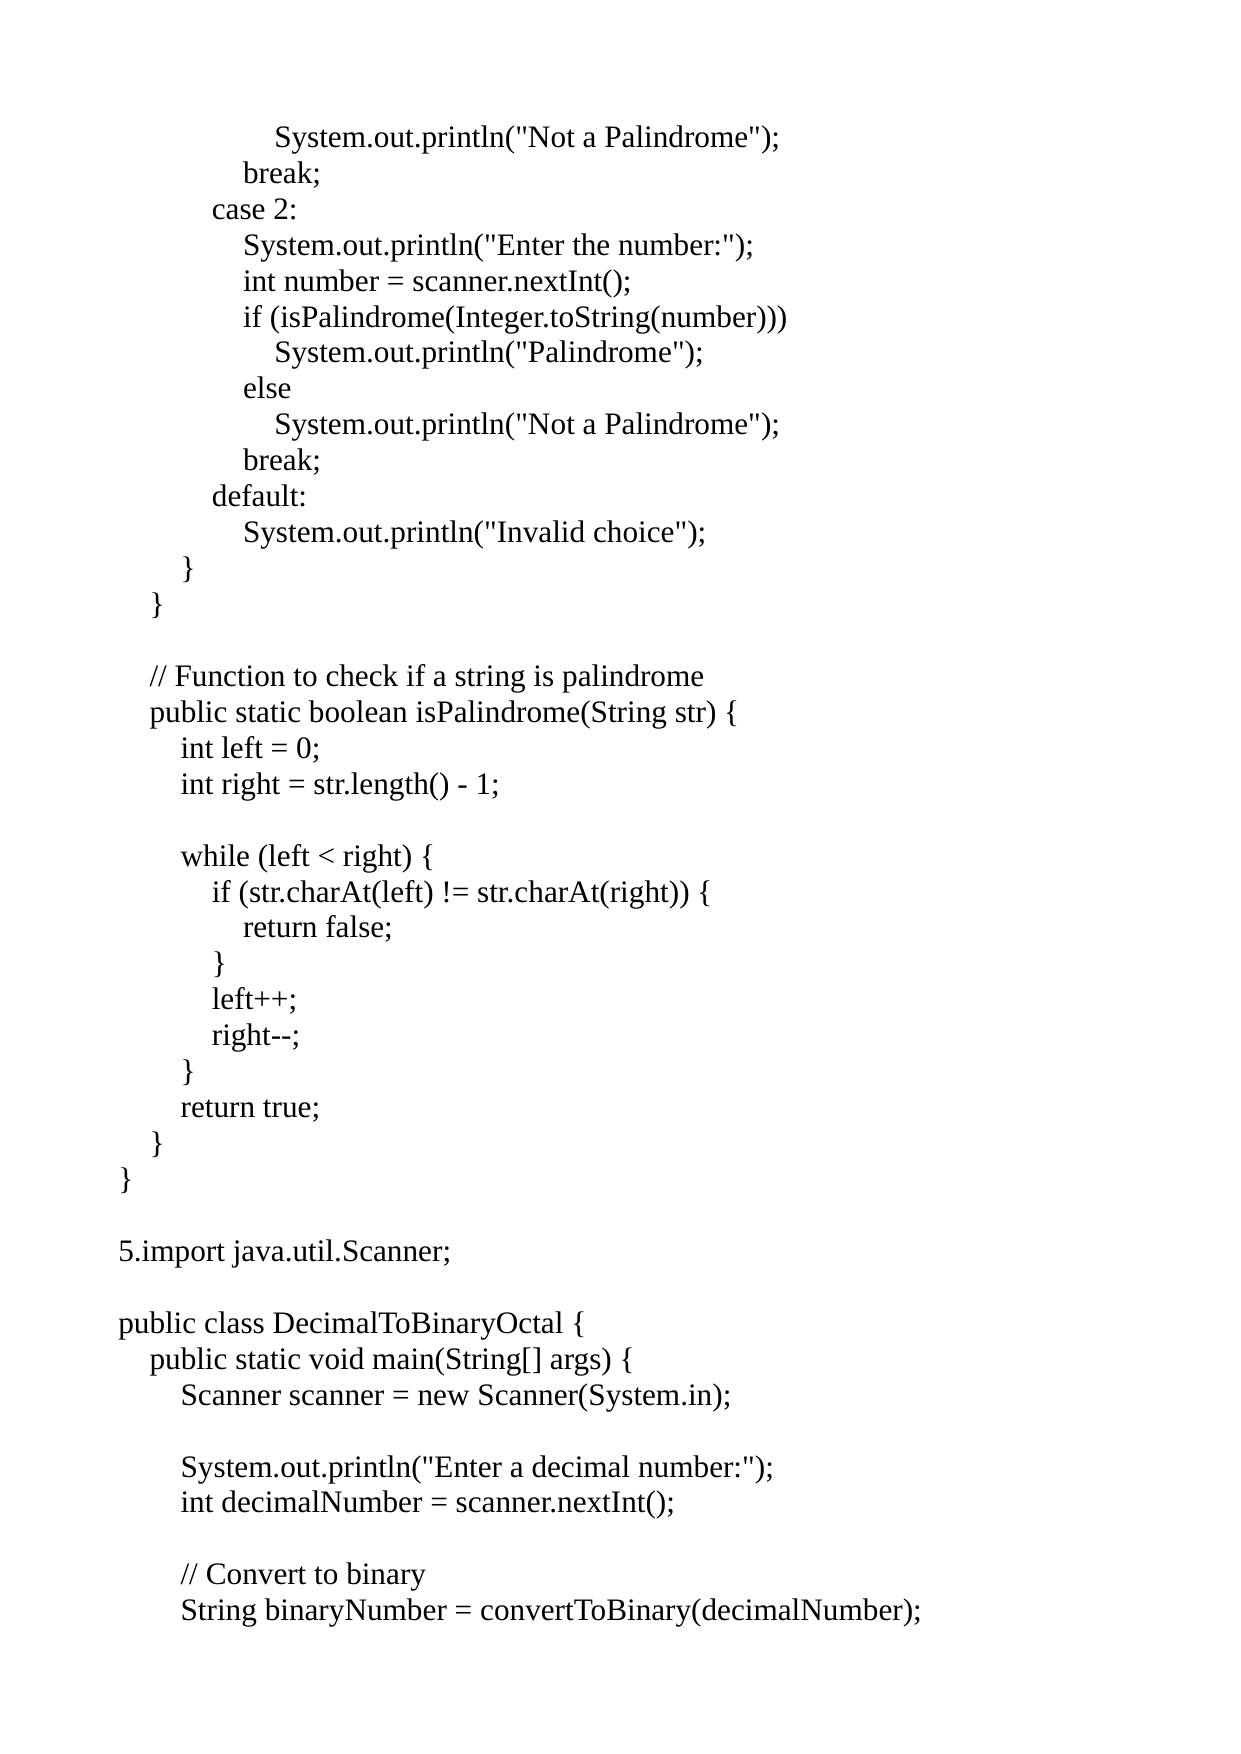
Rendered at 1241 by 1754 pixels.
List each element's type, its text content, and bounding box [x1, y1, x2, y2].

text System.out.println("Not a Palindrome"); break; case 2: System.out.println("Enter the number:"); int number = scanner.nextInt(); if (isPalindrome(Integer.toString(number))) System.out.println("Palindrome"); else System.out.println("Not a Palindrome"); break; default: System.out.println("Invalid choice"); } } // Function to check if a string is palindrome public static boolean isPalindrome(String str) { int left = 0; int right = str.length() - 1; while (left < right) { if (str.charAt(left) != str.charAt(right)) { return false; } left++; right--; } return true; } } [118, 118, 1122, 1232]
text 5.import java.util.Scanner; public class DecimalToBinaryOctal { public static void main(String[] args) { Scanner scanner = new Scanner(System.in); System.out.println("Enter a decimal number:"); int decimalNumber = scanner.nextInt(); // Convert to binary String binaryNumber = convertToBinary(decimalNumber); [118, 1232, 1122, 1627]
